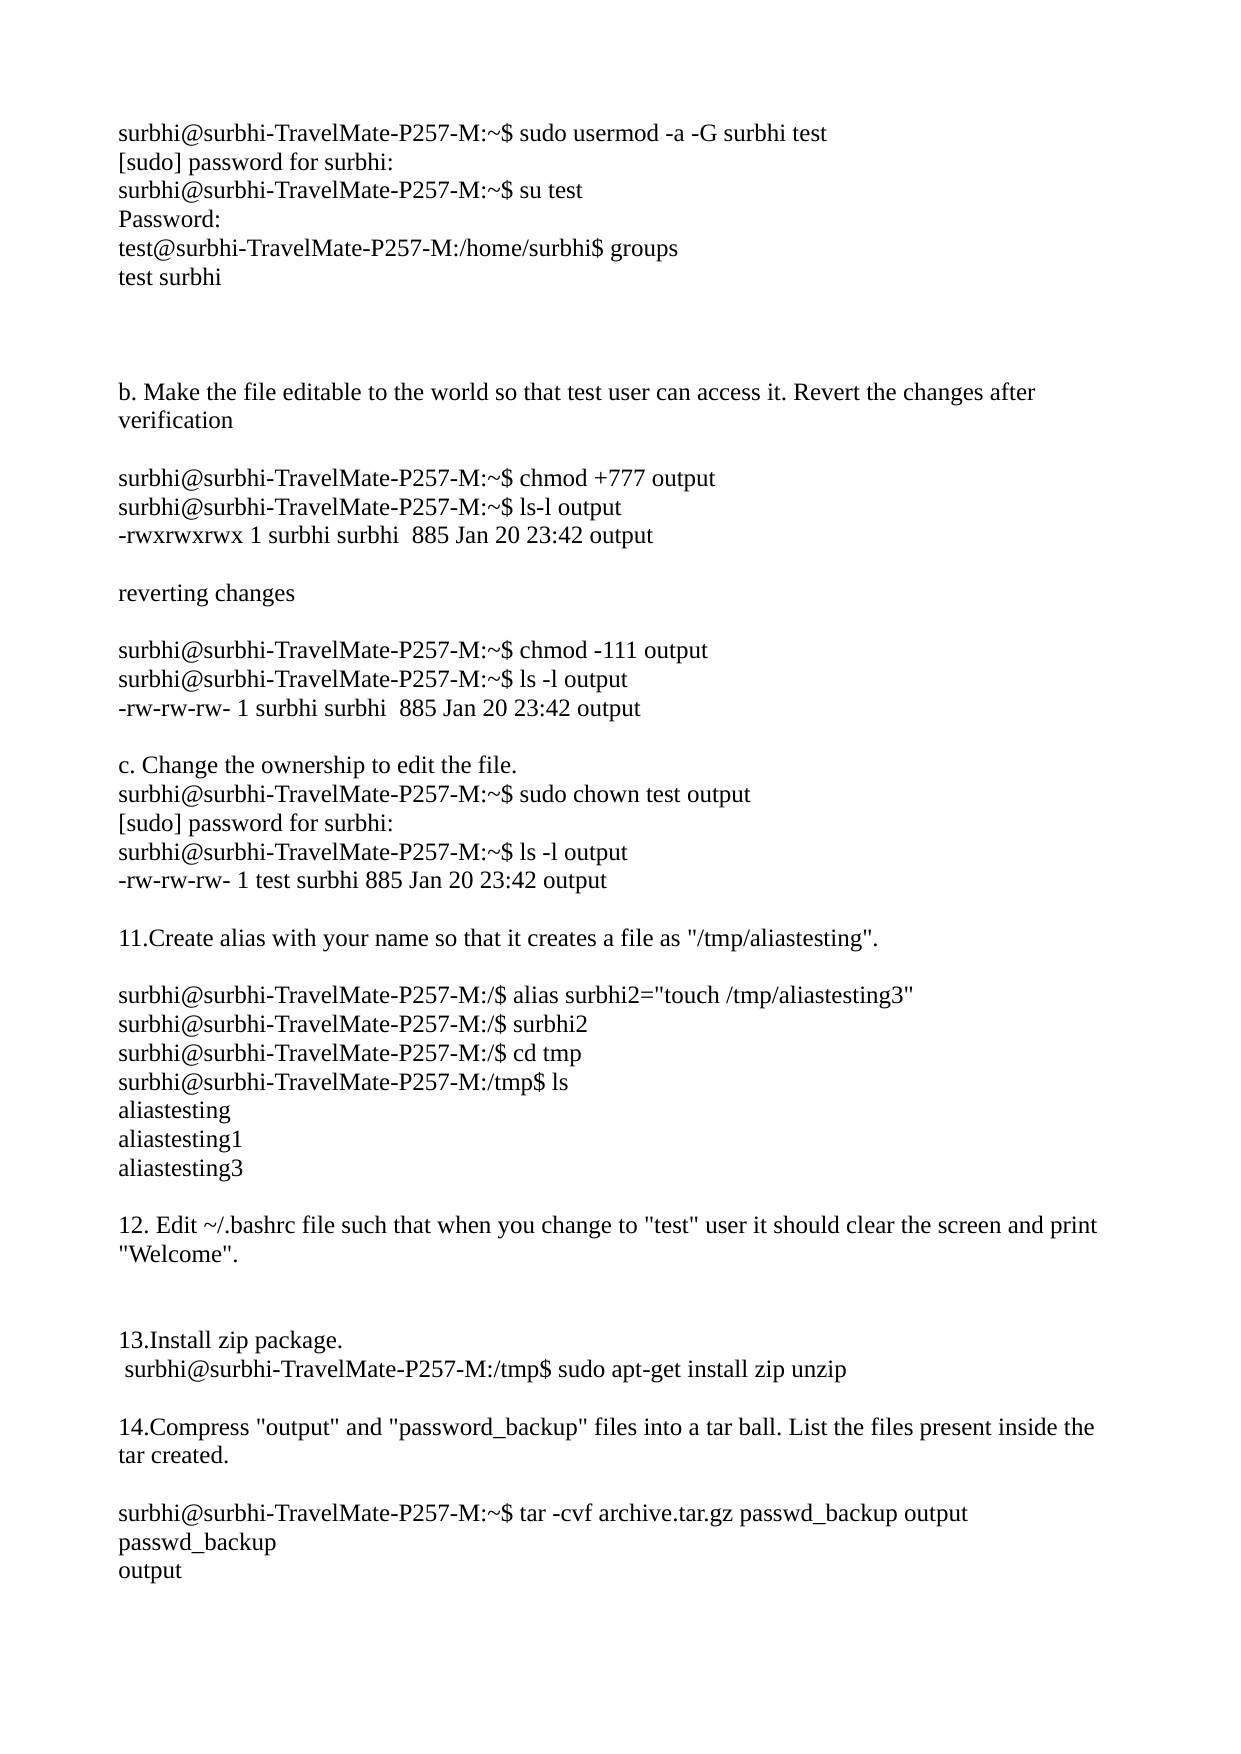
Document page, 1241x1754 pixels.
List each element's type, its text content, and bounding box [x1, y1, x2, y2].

text surbhi@surbhi-TravelMate-P257-M:/$ surbhi2 [118, 1009, 1122, 1038]
text surbhi@surbhi-TravelMate-P257-M:/$ alias surbhi2="touch /tmp/aliastesting3" [118, 981, 1122, 1009]
text 13.Install zip package. [118, 1326, 1122, 1354]
text 14.Compress "output" and "password_backup" files into a tar ball. List the files present inside the tar created. [118, 1412, 1122, 1469]
text surbhi@surbhi-TravelMate-P257-M:~$ ls -l output [118, 837, 1122, 866]
text aliastesting1 [118, 1124, 1122, 1153]
text output [118, 1556, 1122, 1584]
text surbhi@surbhi-TravelMate-P257-M:/tmp$ ls [118, 1067, 1122, 1096]
text test surbhi [118, 262, 1122, 291]
text 12. Edit ~/.bashrc file such that when you change to "test" user it should clear the screen and print "Welcome". [118, 1211, 1122, 1268]
text surbhi@surbhi-TravelMate-P257-M:~$ chmod +777 output [118, 463, 1122, 492]
text surbhi@surbhi-TravelMate-P257-M:~$ su test [118, 176, 1122, 204]
text 11.Create alias with your name so that it creates a file as "/tmp/aliastesting". [118, 923, 1122, 952]
text Password: [118, 204, 1122, 233]
text surbhi@surbhi-TravelMate-P257-M:~$ sudo chown test output [118, 779, 1122, 808]
text b. Make the file editable to the world so that test user can access it. Revert the changes after verification [118, 377, 1122, 434]
text aliastesting [118, 1096, 1122, 1124]
text -rw-rw-rw- 1 surbhi surbhi 885 Jan 20 23:42 output [118, 693, 1122, 722]
text c. Change the ownership to edit the file. [118, 751, 1122, 779]
text surbhi@surbhi-TravelMate-P257-M:/tmp$ sudo apt-get install zip unzip [118, 1354, 1122, 1383]
text surbhi@surbhi-TravelMate-P257-M:/$ cd tmp [118, 1038, 1122, 1067]
text passwd_backup [118, 1527, 1122, 1556]
text reverting changes [118, 578, 1122, 607]
text surbhi@surbhi-TravelMate-P257-M:~$ sudo usermod -a -G surbhi test [118, 118, 1122, 147]
text surbhi@surbhi-TravelMate-P257-M:~$ ls -l output [118, 664, 1122, 693]
text surbhi@surbhi-TravelMate-P257-M:~$ ls-l output [118, 492, 1122, 521]
text test@surbhi-TravelMate-P257-M:/home/surbhi$ groups [118, 233, 1122, 262]
text -rw-rw-rw- 1 test surbhi 885 Jan 20 23:42 output [118, 866, 1122, 894]
text aliastesting3 [118, 1153, 1122, 1182]
text [sudo] password for surbhi: [118, 808, 1122, 837]
text -rwxrwxrwx 1 surbhi surbhi 885 Jan 20 23:42 output [118, 521, 1122, 549]
text surbhi@surbhi-TravelMate-P257-M:~$ chmod -111 output [118, 636, 1122, 664]
text surbhi@surbhi-TravelMate-P257-M:~$ tar -cvf archive.tar.gz passwd_backup output [118, 1498, 1122, 1527]
text [sudo] password for surbhi: [118, 147, 1122, 176]
